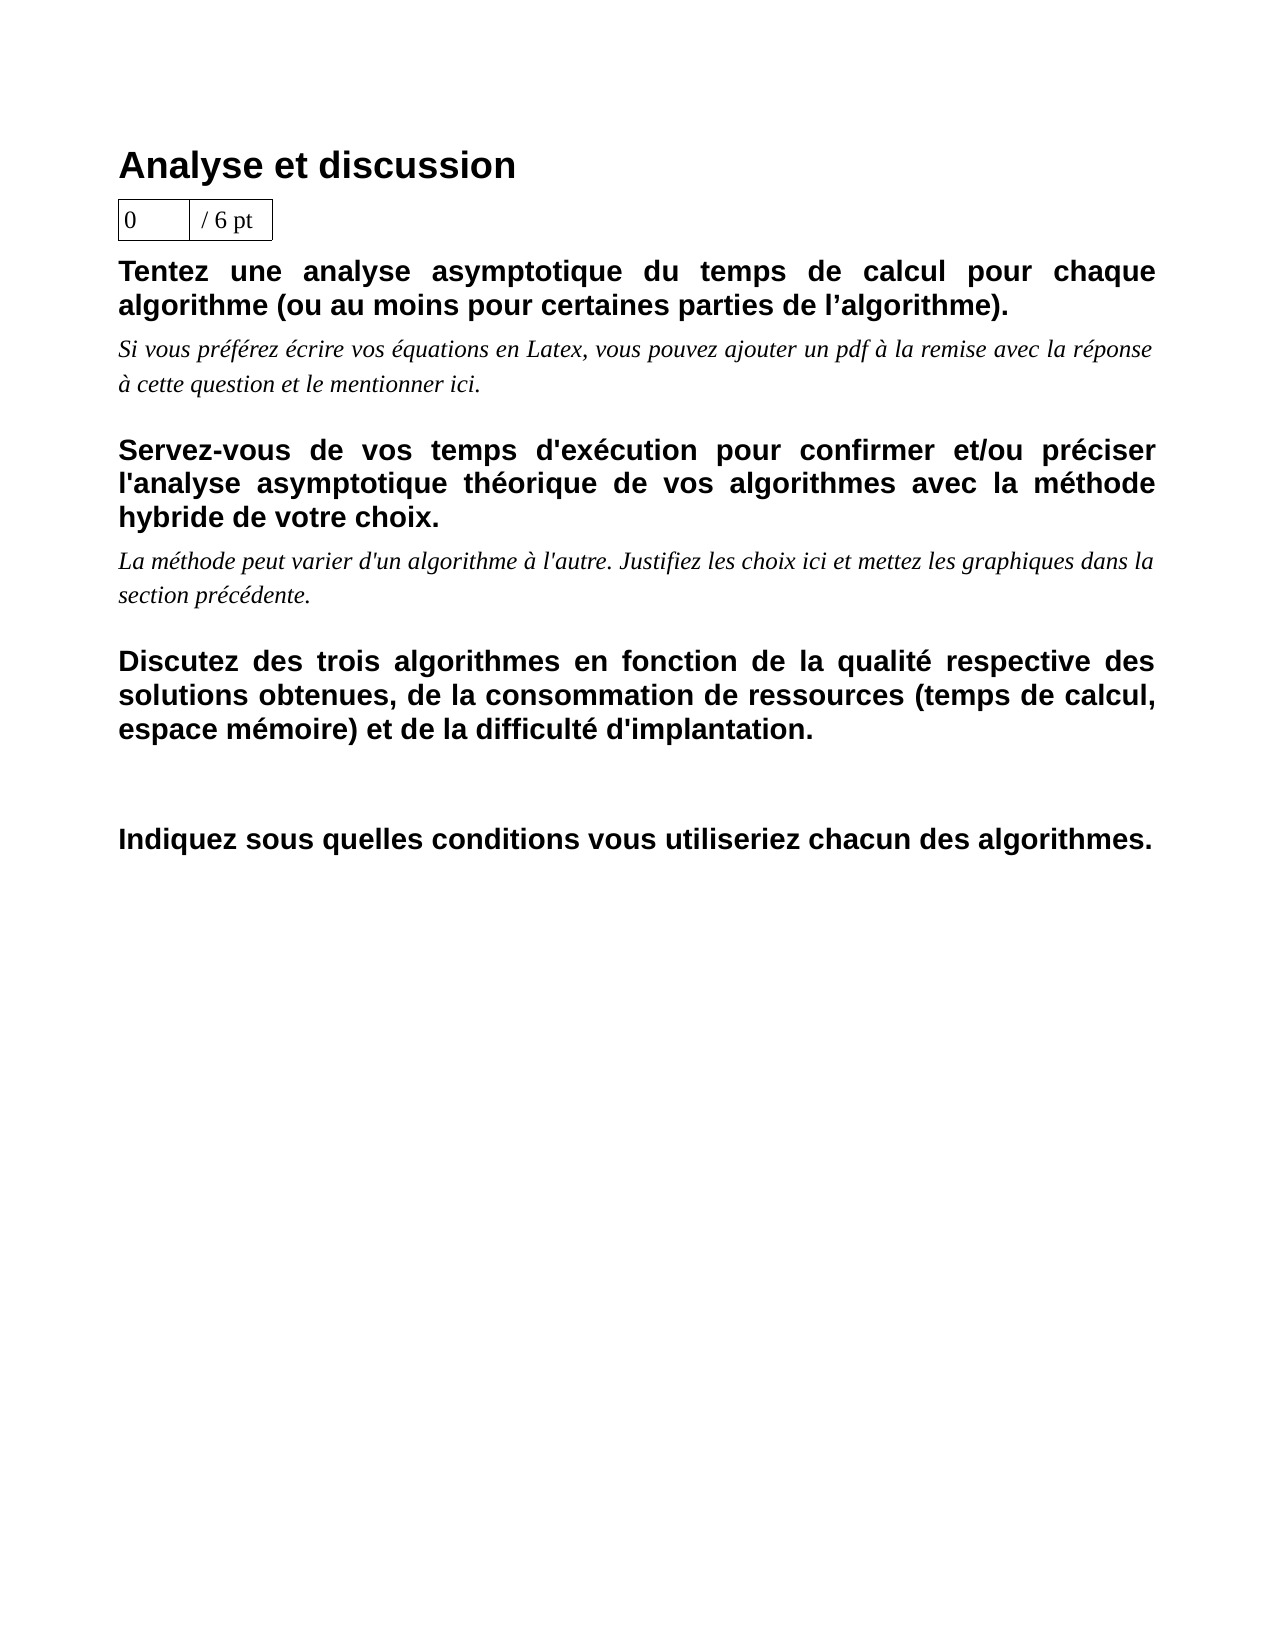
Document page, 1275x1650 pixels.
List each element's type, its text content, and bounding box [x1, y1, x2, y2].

text Si vous préférez écrire vos équations en Latex, vous pouvez ajouter un pdf à la remise avec la réponse à cette question et le mentionner ici. [118, 334, 1157, 397]
subtitle Tentez une analyse asymptotique du temps de calcul pour chaque algorithme (ou au moins pour certaines parties de l’algorithme). [118, 254, 1157, 322]
subtitle Analyse et discussion [118, 143, 1157, 187]
subtitle Discutez des trois algorithmes en fonction de la qualité respective des solutions obtenues, de la consommation de ressources (temps de calcul, espace mémoire) et de la difficulté d'implantation. [118, 644, 1157, 746]
table_header 0 [119, 200, 189, 239]
table_header / 6 pt [190, 200, 272, 239]
text La méthode peut varier d'un algorithme à l'autre. Justifiez les choix ici et mettez les graphiques dans la section précédente. [118, 546, 1157, 609]
subtitle Indiquez sous quelles conditions vous utiliseriez chacun des algorithmes. [118, 822, 1157, 855]
subtitle Servez-vous de vos temps d'exécution pour confirmer et/ou préciser l'analyse asymptotique théorique de vos algorithmes avec la méthode hybride de votre choix. [118, 432, 1157, 534]
